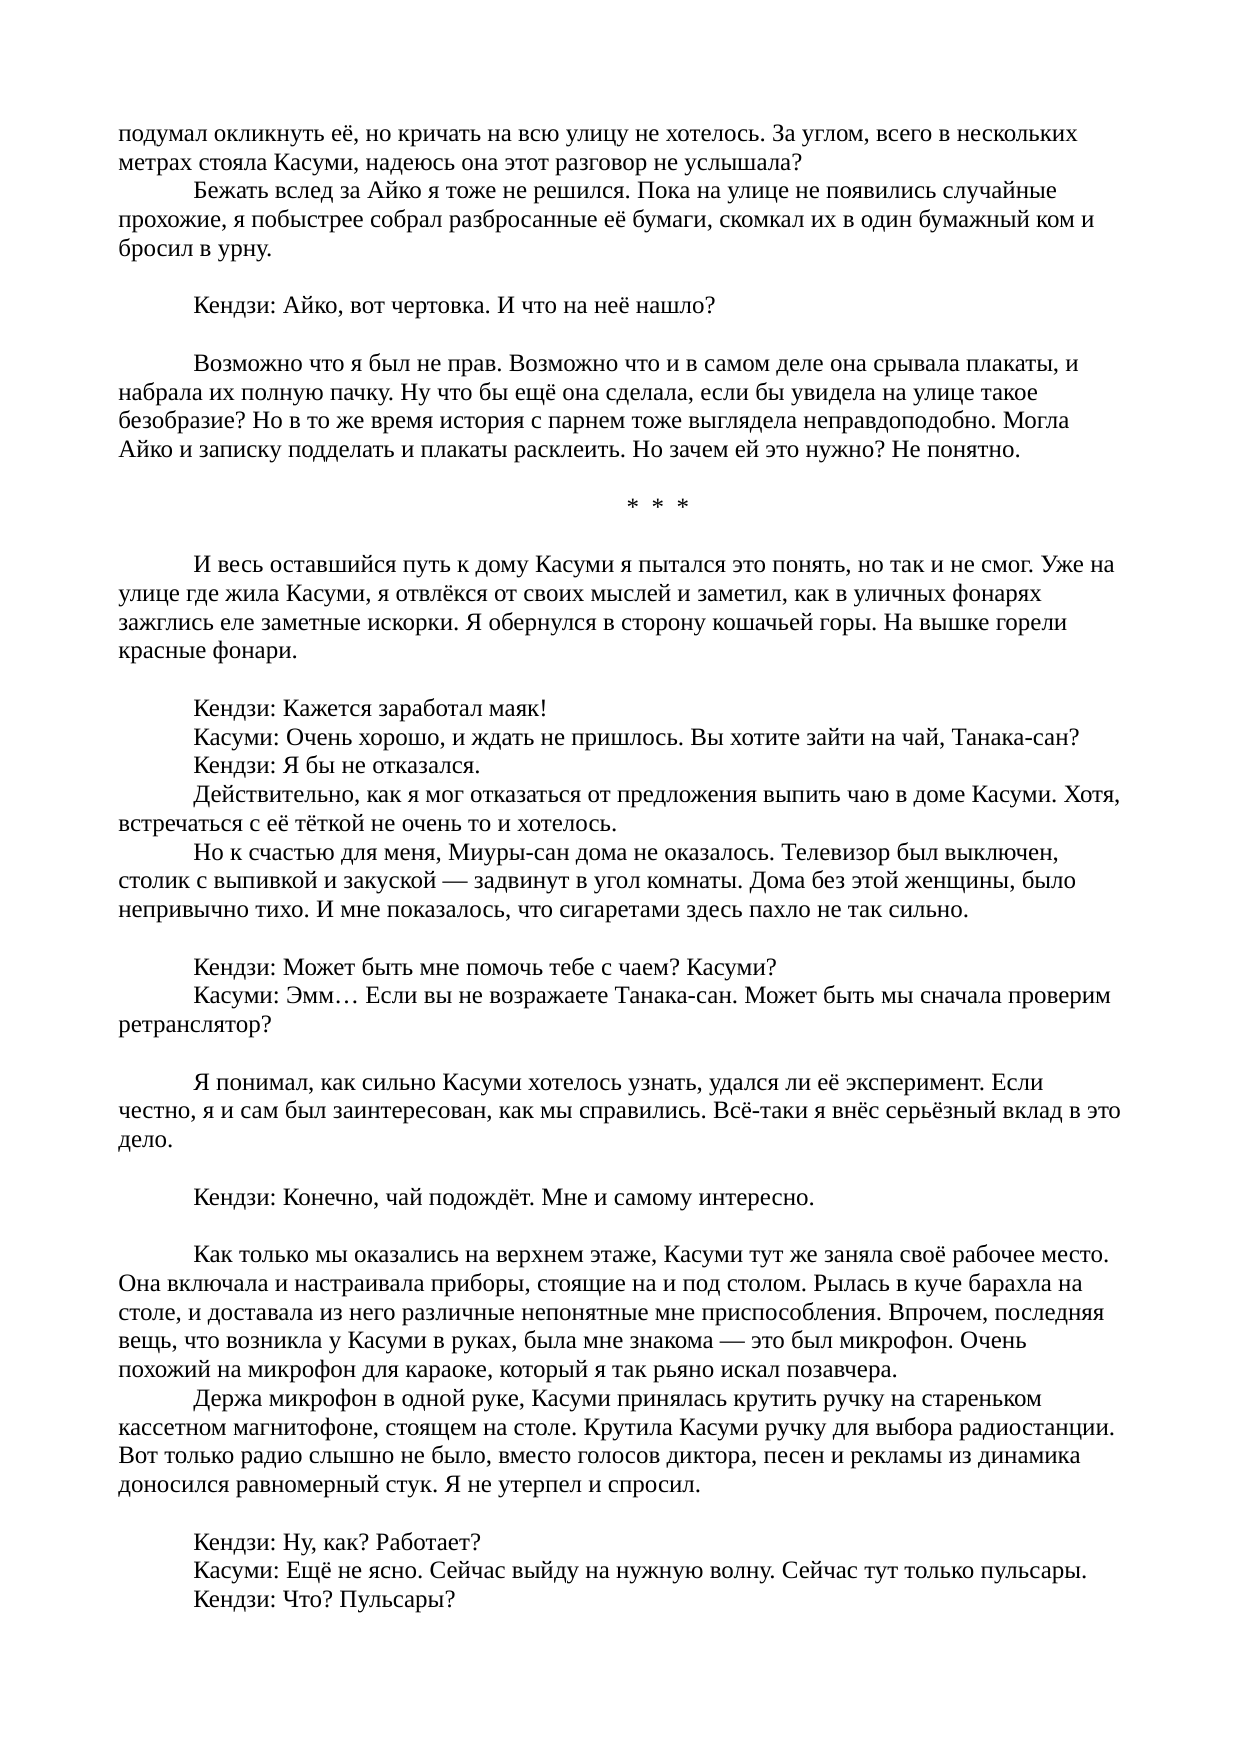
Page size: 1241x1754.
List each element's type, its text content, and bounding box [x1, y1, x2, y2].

text Кендзи: Может быть мне помочь тебе с чаем? Касуми? [118, 952, 1122, 981]
text Держа микрофон в одной руке, Касуми принялась крутить ручку на стареньком кассетном магнитофоне, стоящем на столе. Крутила Касуми ручку для выбора радиостанции. Вот только радио слышно не было, вместо голосов диктора, песен и рекламы из динамика доносился равномерный стук. Я не утерпел и спросил. [118, 1383, 1122, 1498]
text подумал окликнуть её, но кричать на всю улицу не хотелось. За углом, всего в нескольких метрах стояла Касуми, надеюсь она этот разговор не услышала? [118, 118, 1122, 176]
text Касуми: Ещё не ясно. Сейчас выйду на нужную волну. Сейчас тут только пульсары. [118, 1556, 1122, 1584]
text Но к счастью для меня, Миуры-сан дома не оказалось. Телевизор был выключен, столик с выпивкой и закуской — задвинут в угол комнаты. Дома без этой женщины, было непривычно тихо. И мне показалось, что сигаретами здесь пахло не так сильно. [118, 837, 1122, 923]
text Кендзи: Я бы не отказался. [118, 751, 1122, 779]
text Кендзи: Что? Пульсары? [118, 1584, 1122, 1613]
text Касуми: Эмм… Если вы не возражаете Танака-сан. Может быть мы сначала проверим ретранслятор? [118, 981, 1122, 1038]
text Кендзи: Ну, как? Работает? [118, 1527, 1122, 1556]
text Бежать вслед за Айко я тоже не решился. Пока на улице не появились случайные прохожие, я побыстрее собрал разбросанные её бумаги, скомкал их в один бумажный ком и бросил в урну. [118, 176, 1122, 262]
text Как только мы оказались на верхнем этаже, Касуми тут же заняла своё рабочее место. Она включала и настраивала приборы, стоящие на и под столом. Рылась в куче барахла на столе, и доставала из него различные непонятные мне приспособления. Впрочем, последняя вещь, что возникла у Касуми в руках, была мне знакома — это был микрофон. Очень похожий на микрофон для караоке, который я так рьяно искал позавчера. [118, 1239, 1122, 1383]
text Кендзи: Кажется заработал маяк! [118, 693, 1122, 722]
text Касуми: Очень хорошо, и ждать не пришлось. Вы хотите зайти на чай, Танака-сан? [118, 722, 1122, 751]
text * * * [118, 492, 1122, 521]
text Кендзи: Айко, вот чертовка. И что на неё нашло? [118, 291, 1122, 319]
text Возможно что я был не прав. Возможно что и в самом деле она срывала плакаты, и набрала их полную пачку. Ну что бы ещё она сделала, если бы увидела на улице такое безобразие? Но в то же время история с парнем тоже выглядела неправдоподобно. Могла Айко и записку подделать и плакаты расклеить. Но зачем ей это нужно? Не понятно. [118, 348, 1122, 463]
text Действительно, как я мог отказаться от предложения выпить чаю в доме Касуми. Хотя, встречаться с её тёткой не очень то и хотелось. [118, 779, 1122, 837]
text И весь оставшийся путь к дому Касуми я пытался это понять, но так и не смог. Уже на улице где жила Касуми, я отвлёкся от своих мыслей и заметил, как в уличных фонарях зажглись еле заметные искорки. Я обернулся в сторону кошачьей горы. На вышке горели красные фонари. [118, 549, 1122, 664]
text Кендзи: Конечно, чай подождёт. Мне и самому интересно. [118, 1182, 1122, 1211]
text Я понимал, как сильно Касуми хотелось узнать, удался ли её эксперимент. Если честно, я и сам был заинтересован, как мы справились. Всё-таки я внёс серьёзный вклад в это дело. [118, 1067, 1122, 1153]
